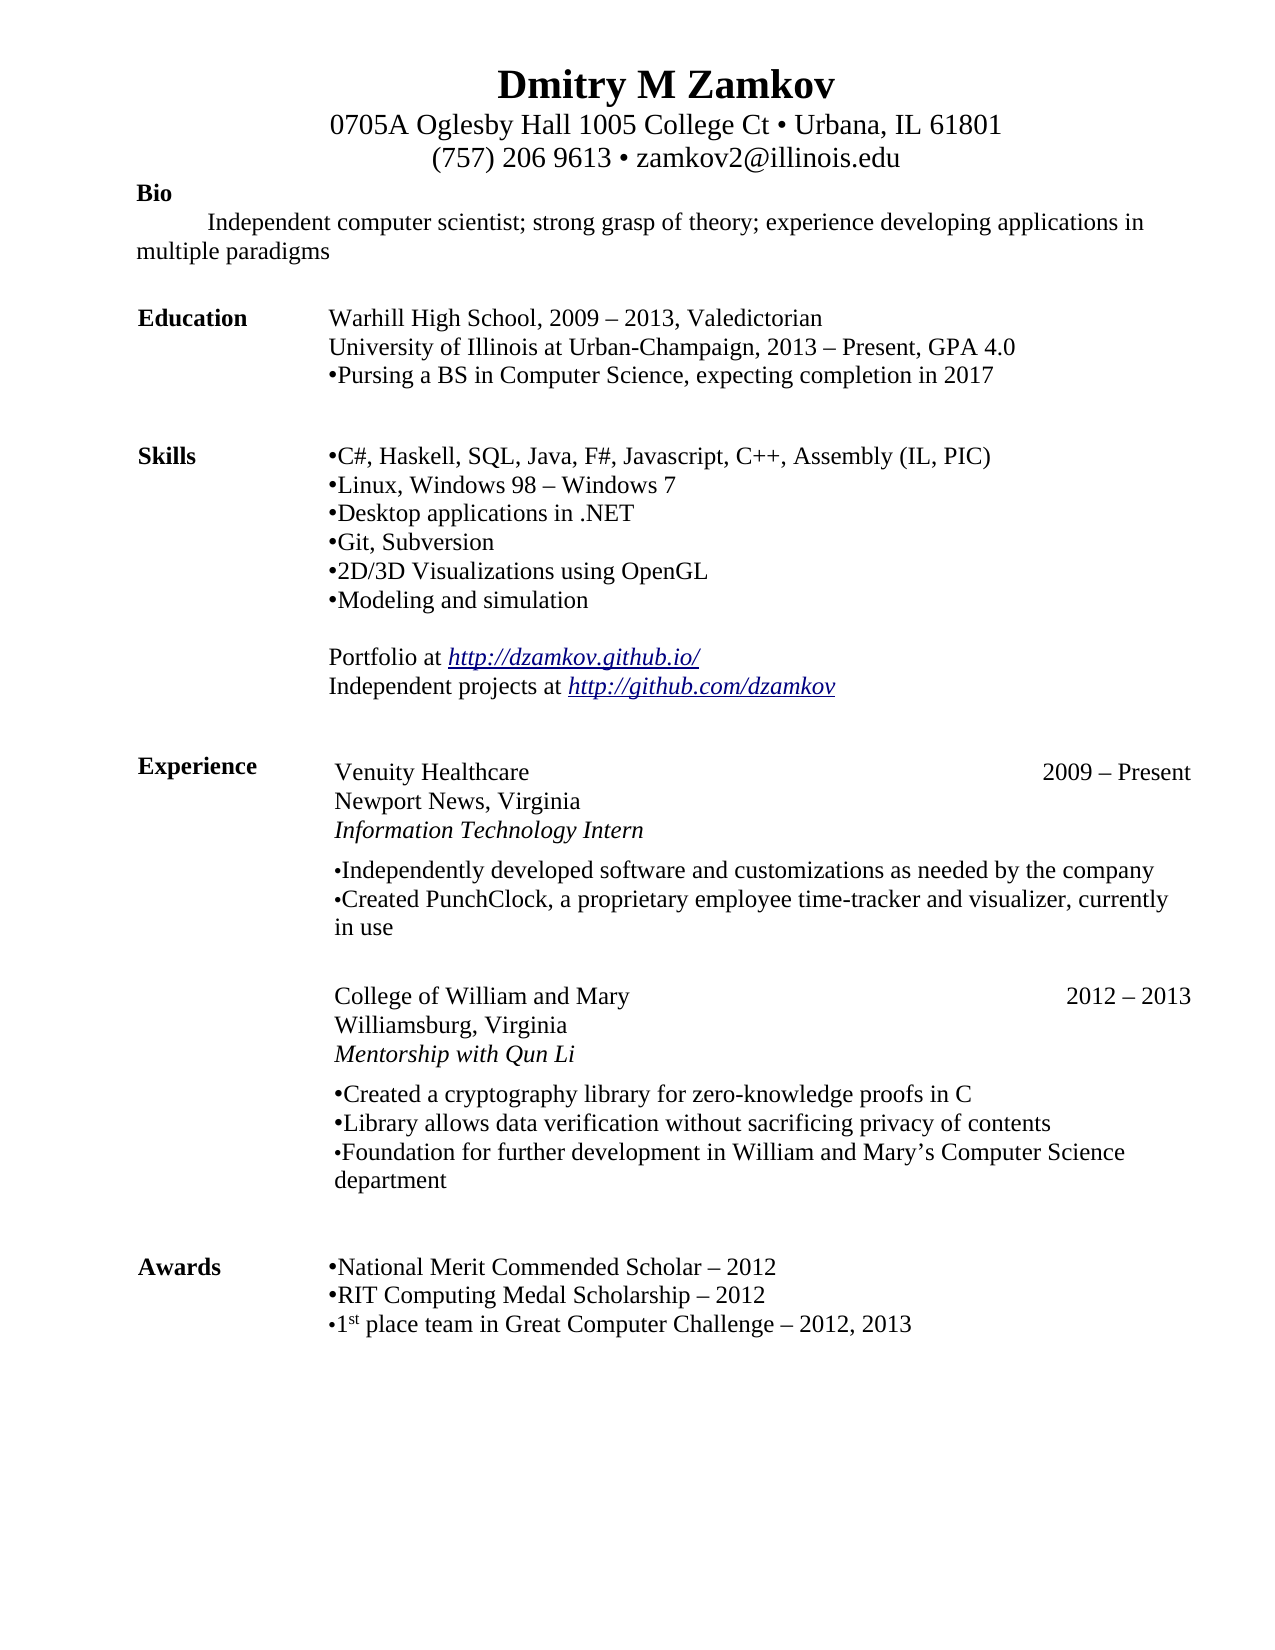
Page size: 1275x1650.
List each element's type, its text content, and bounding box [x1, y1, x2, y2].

text 0705A Oglesby Hall 1005 College Ct • Urbana, IL 61801 [132, 107, 1200, 141]
table_cell [323, 395, 1202, 435]
text Bio [132, 174, 1200, 207]
table_header Warhill High School, 2009 – 2013, Valedictorian University of Illinois at Urban-Champaign, 2013 – Present, GPA 4.0 Pursing a BS in Computer Science, expecting completion in 2017 [323, 298, 1202, 395]
table_cell Experience [132, 746, 323, 1206]
table_header 2009 – Present [762, 751, 1197, 849]
table_header 2012 – 2013 [763, 976, 1197, 1073]
table_cell [323, 706, 1202, 746]
table_cell Created a cryptography library for zero-knowledge proofs in C Library allows data verification without sacrificing privacy of contents Foundation for further development in William and Mary’s Computer Science department [328, 1073, 1197, 1200]
table_header College of William and Mary Williamsburg, Virginia Mentorship with Qun Li [328, 976, 762, 1073]
table_cell [323, 1206, 1202, 1246]
text Dmitry M Zamkov [132, 59, 1200, 107]
table_cell [132, 395, 323, 435]
table_cell [132, 706, 323, 746]
table_header Education [132, 298, 323, 395]
table_cell Awards [132, 1246, 323, 1343]
table_cell National Merit Commended Scholar – 2012 RIT Computing Medal Scholarship – 2012 1st place team in Great Computer Challenge – 2012, 2013 [323, 1246, 1202, 1343]
table_cell Skills [132, 435, 323, 706]
text (757) 206 9613 • zamkov2@illinois.edu [132, 141, 1200, 174]
table_cell [132, 1206, 323, 1246]
table_cell [323, 746, 1202, 1206]
table_header Venuity Healthcare Newport News, Virginia Information Technology Intern [328, 751, 762, 849]
text Independent computer scientist; strong grasp of theory; experience developing applications in multiple paradigms [132, 207, 1200, 264]
table_cell Independently developed software and customizations as needed by the company Created PunchClock, a proprietary employee time-tracker and visualizer, currently in use [328, 849, 1197, 947]
table_cell C#, Haskell, SQL, Java, F#, Javascript, C++, Assembly (IL, PIC) Linux, Windows 98 – Windows 7 Desktop applications in .NET Git, Subversion 2D/3D Visualizations using OpenGL Modeling and simulation Portfolio at http://dzamkov.github.io/ Independent projects at http://github.com/dzamkov [323, 435, 1202, 706]
